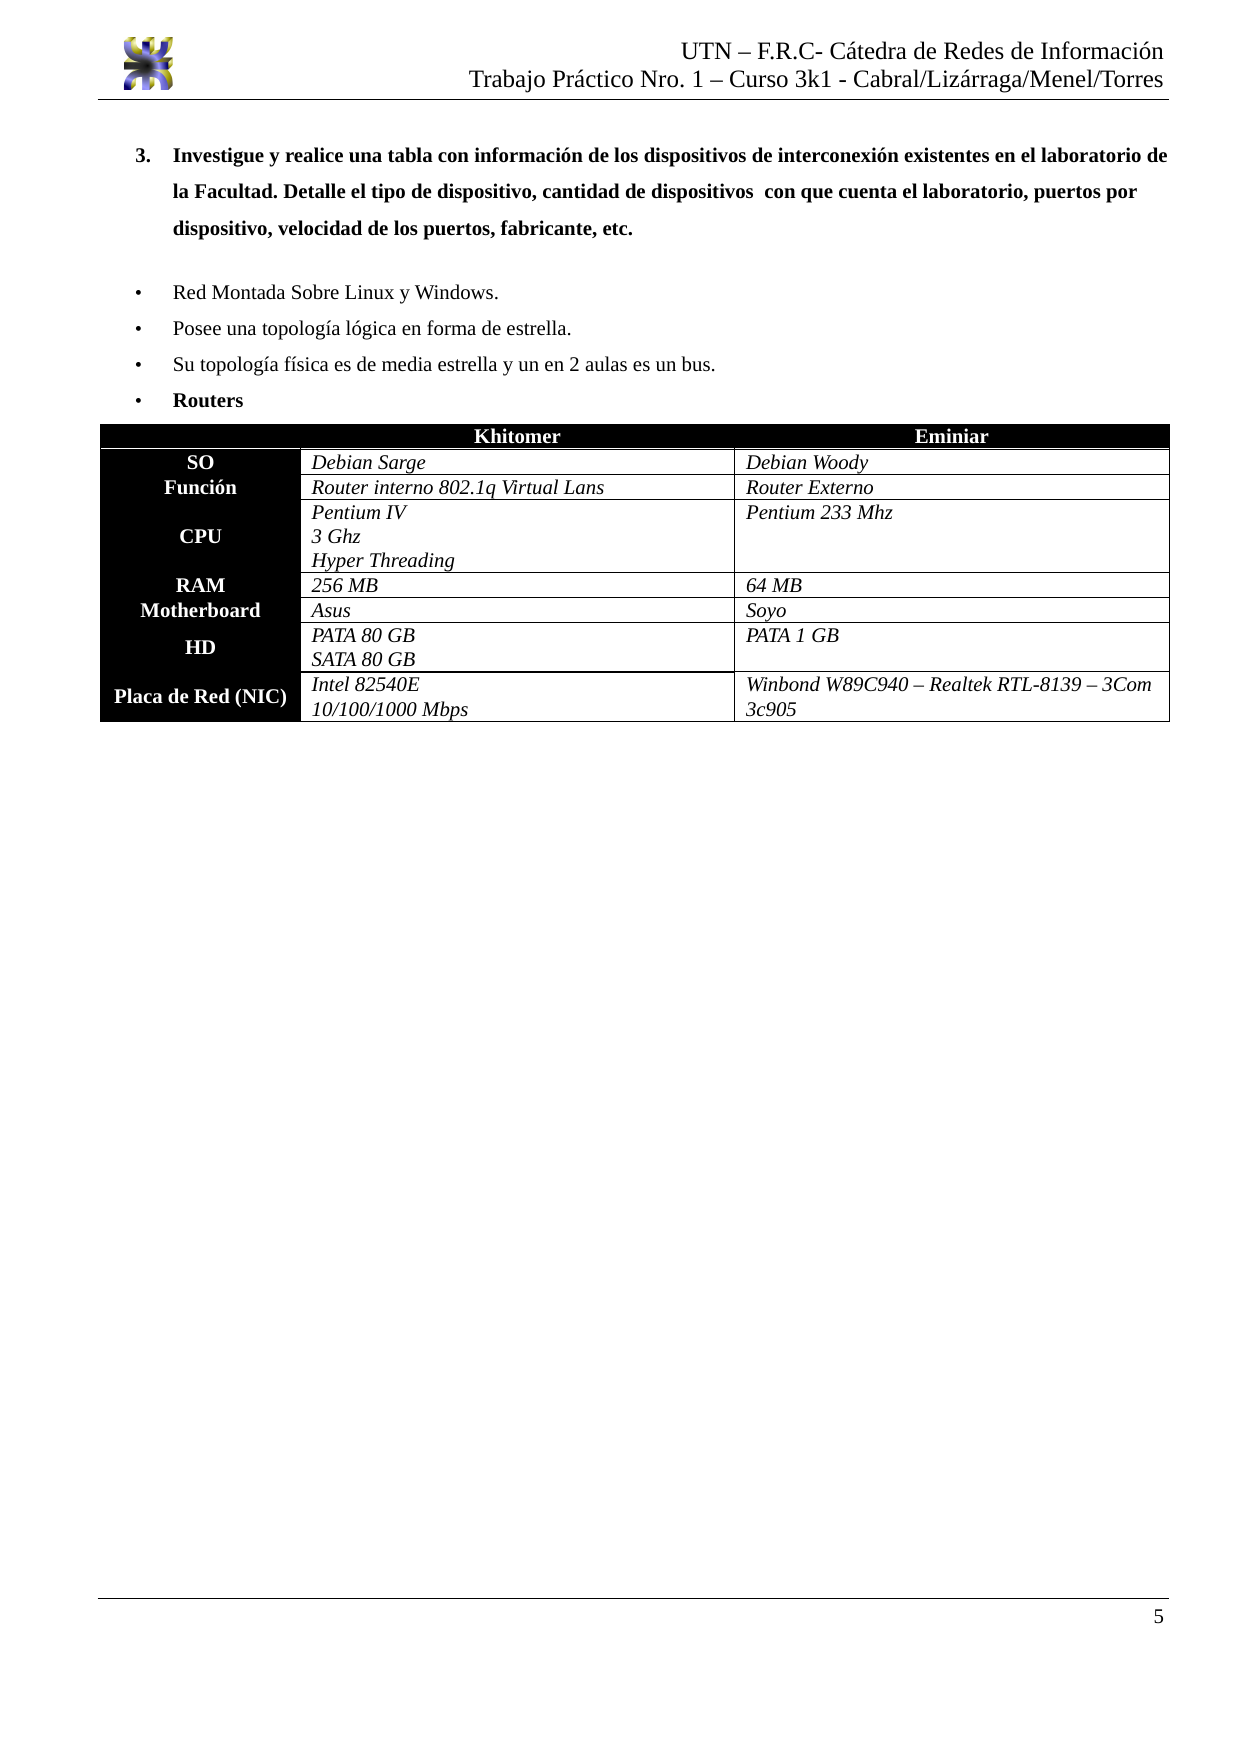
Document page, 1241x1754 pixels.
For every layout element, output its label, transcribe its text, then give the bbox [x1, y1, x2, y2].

table_cell Placa de Red (NIC) [101, 673, 300, 721]
picture [123, 37, 173, 90]
table_header [101, 425, 300, 448]
table_cell 256 MB [301, 573, 734, 597]
list Red Montada Sobre Linux y Windows. [135, 280, 1169, 304]
list Routers [135, 388, 1169, 412]
table_cell Intel 82540E 10/100/1000 Mbps [301, 673, 734, 721]
table_cell Debian Woody [735, 450, 1169, 474]
table_cell Winbond W89C940 – Realtek RTL-8139 – 3Com 3c905 [735, 672, 1169, 721]
table_header Eminiar [735, 425, 1169, 448]
list Posee una topología lógica en forma de estrella. [135, 316, 1169, 340]
table_cell RAM [101, 573, 300, 597]
table_cell 64 MB [735, 573, 1169, 597]
table_cell Asus [301, 598, 734, 622]
table_cell Motherboard [101, 598, 300, 622]
table_cell Router Externo [735, 475, 1169, 499]
table_cell SO [101, 450, 300, 474]
list Su topología física es de media estrella y un en 2 aulas es un bus. [135, 352, 1169, 376]
table_cell Función [101, 475, 300, 499]
table_cell Debian Sarge [301, 450, 734, 474]
table_cell PATA 80 GB SATA 80 GB [301, 623, 734, 671]
table_cell PATA 1 GB [735, 623, 1169, 671]
table_cell Pentium IV 3 Ghz Hyper Threading [301, 500, 734, 572]
table_cell Router interno 802.1q Virtual Lans [301, 475, 734, 499]
table_cell Pentium 233 Mhz [735, 500, 1169, 572]
table_header Khitomer [301, 425, 734, 448]
table_cell CPU [101, 500, 300, 572]
table_cell Soyo [735, 598, 1169, 622]
list Investigue y realice una tabla con información de los dispositivos de interconexión existentes en el laboratorio de la Facultad. Detalle el tipo de dispositivo, cantidad de dispositivos con que cuenta el laboratorio, puertos por dispositivo, velocidad de los puertos, fabricante, etc. [135, 143, 1169, 239]
table_cell HD [101, 623, 300, 671]
